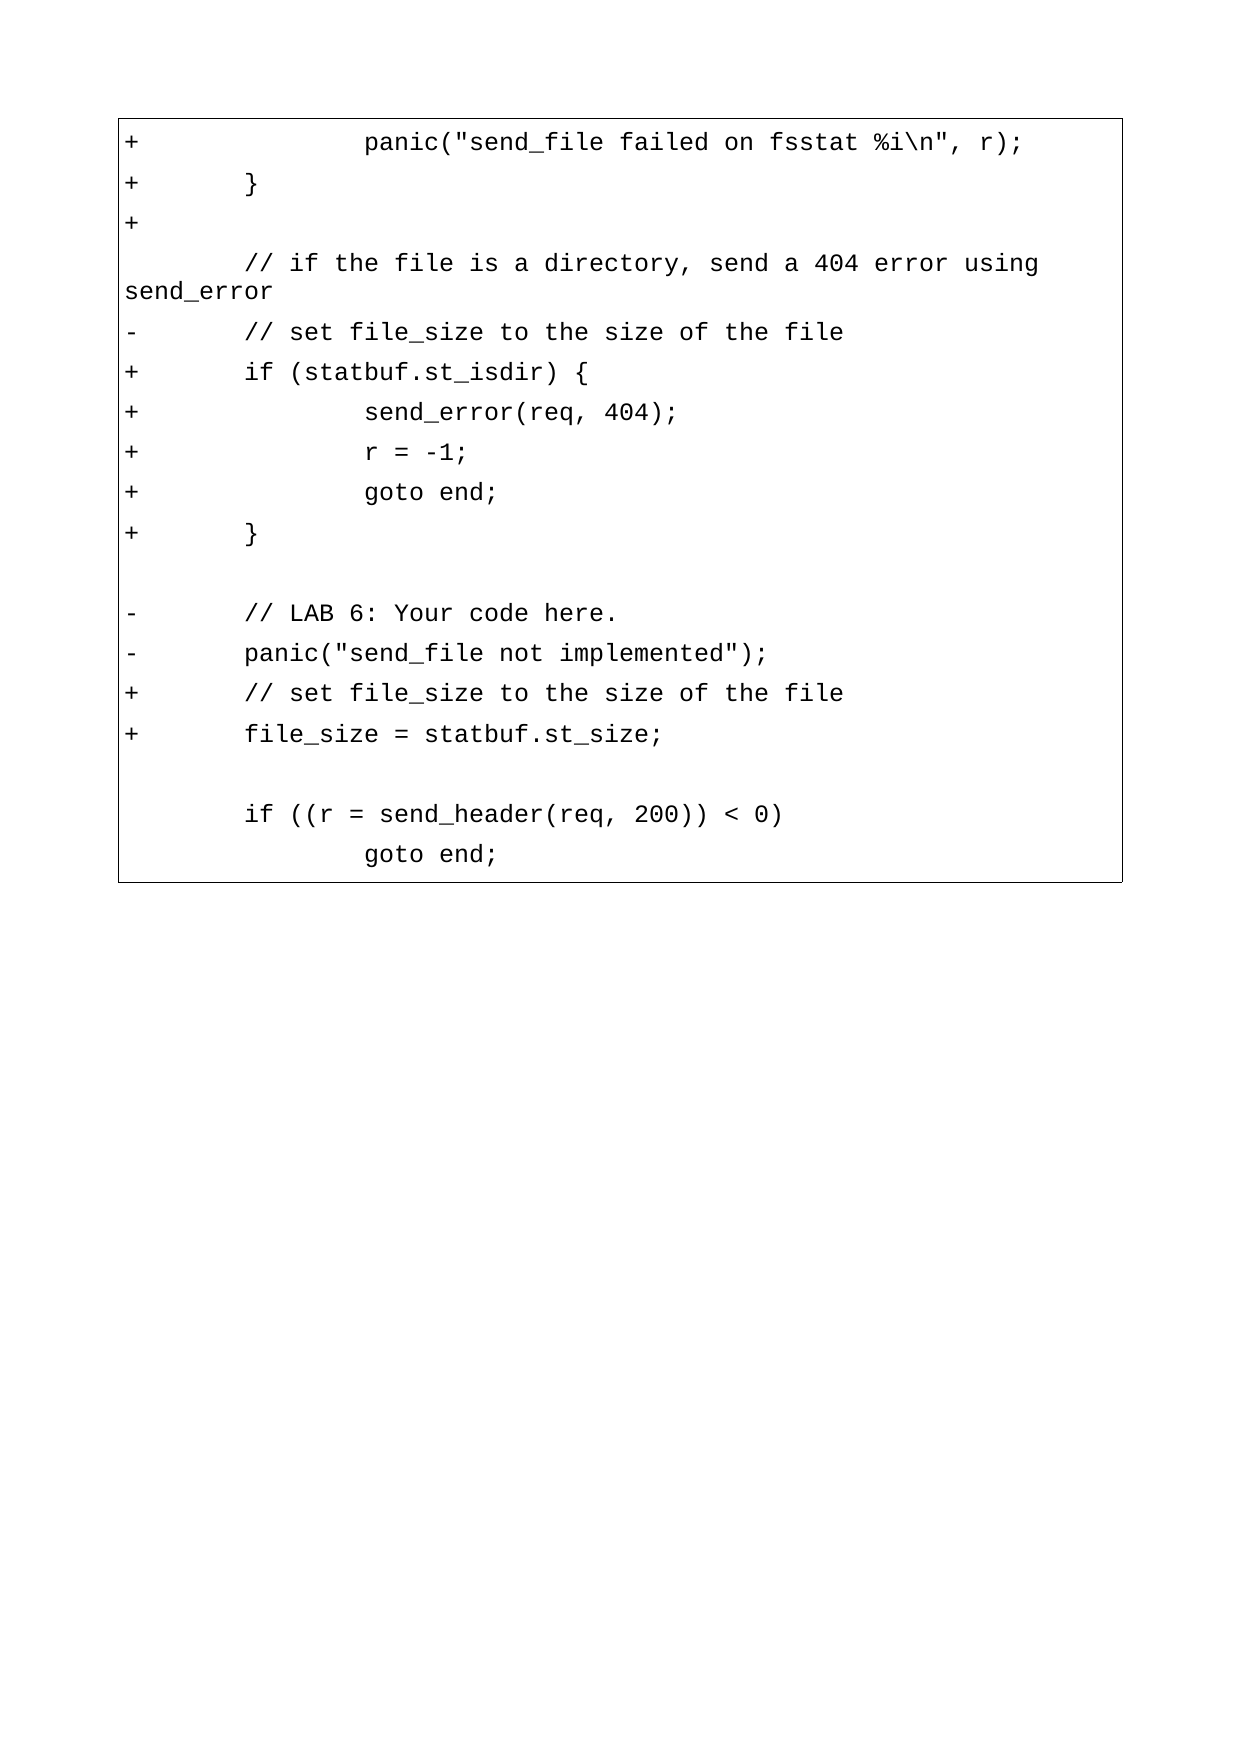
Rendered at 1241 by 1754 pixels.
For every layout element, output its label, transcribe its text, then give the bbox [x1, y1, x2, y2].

table_header + panic("send_file failed on fsstat %i\n", r); + } + // if the file is a directory, send a 404 error using send_error - // set file_size to the size of the file + if (statbuf.st_isdir) { + send_error(req, 404); + r = -1; + goto end; + } - // LAB 6: Your code here. - panic("send_file not implemented"); + // set file_size to the size of the file + file_size = statbuf.st_size; if ((r = send_header(req, 200)) < 0) goto end; [119, 119, 1122, 882]
